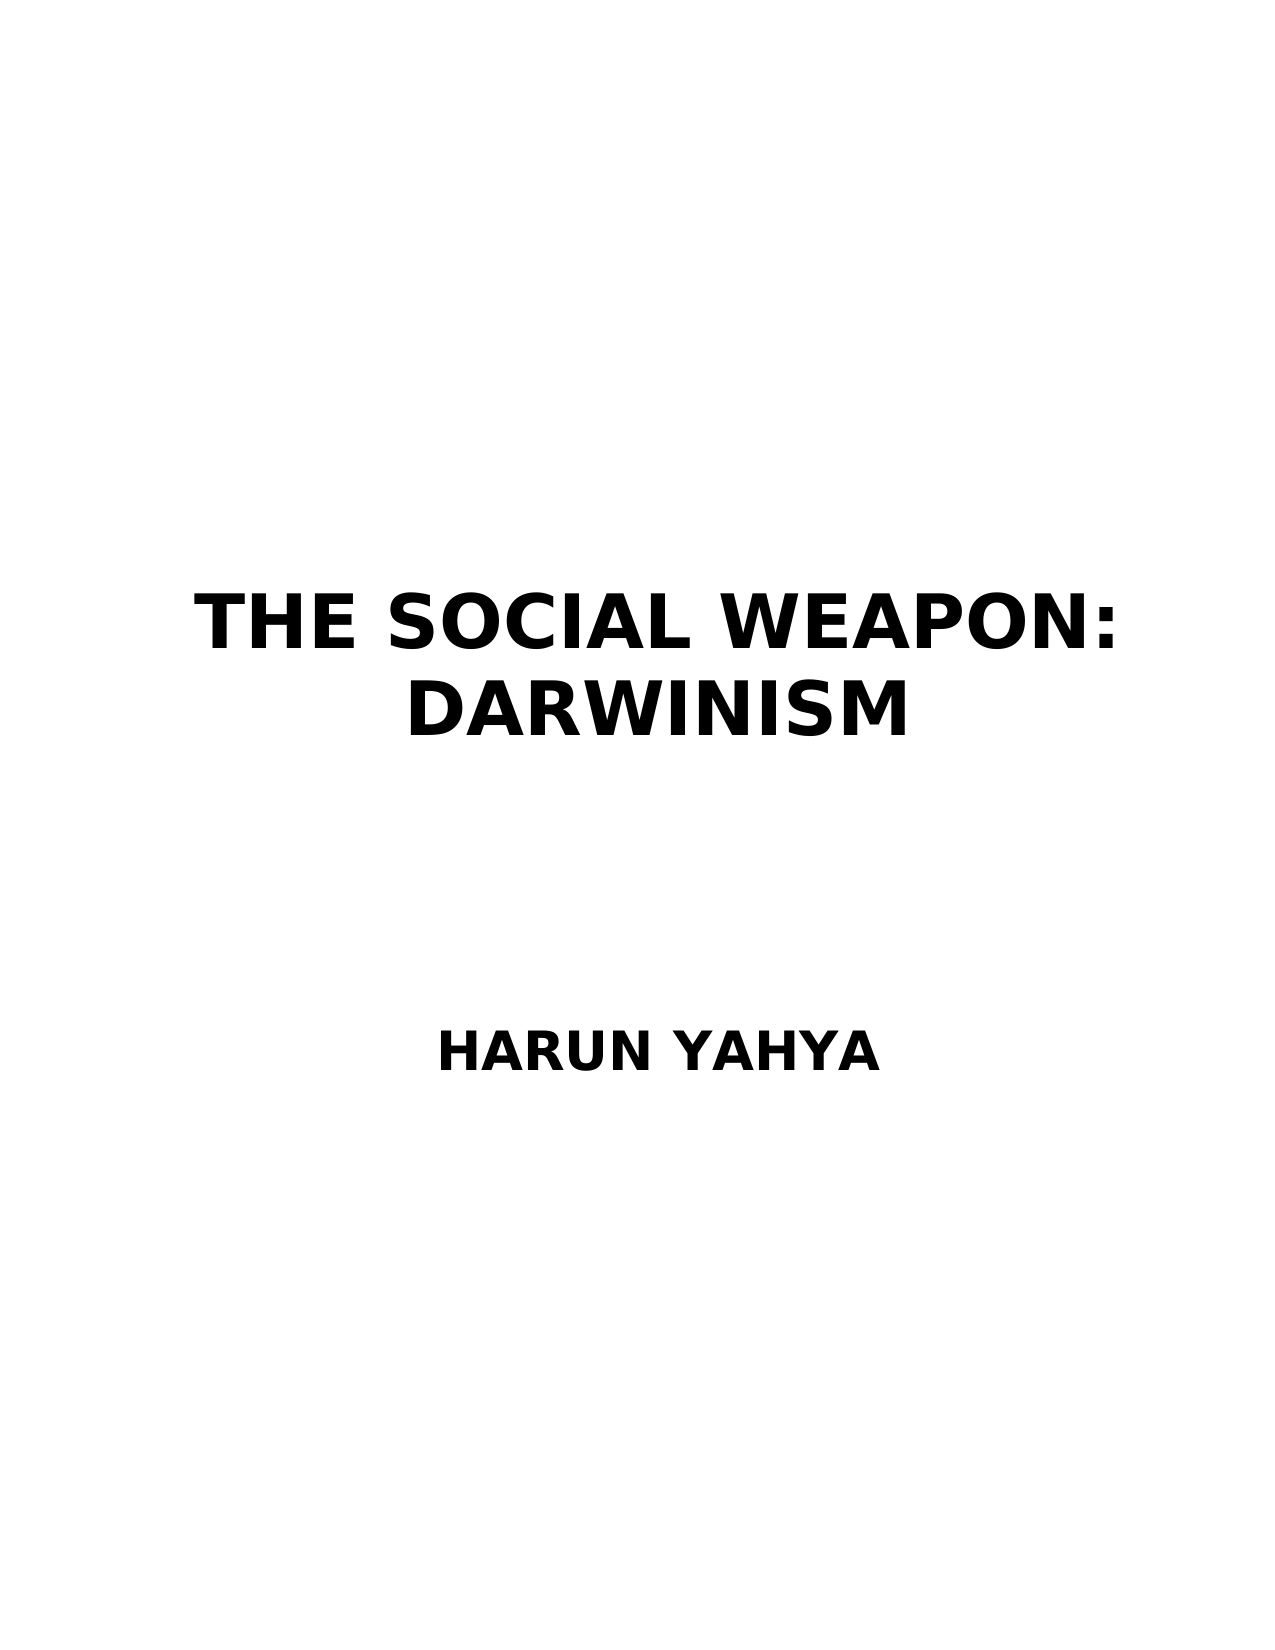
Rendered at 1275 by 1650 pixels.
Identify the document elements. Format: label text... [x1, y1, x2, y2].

text DARWINISM [112, 666, 1145, 753]
text THE SOCIAL WEAPON: [112, 578, 1145, 666]
text HARUN YAHYA [112, 1020, 1145, 1083]
